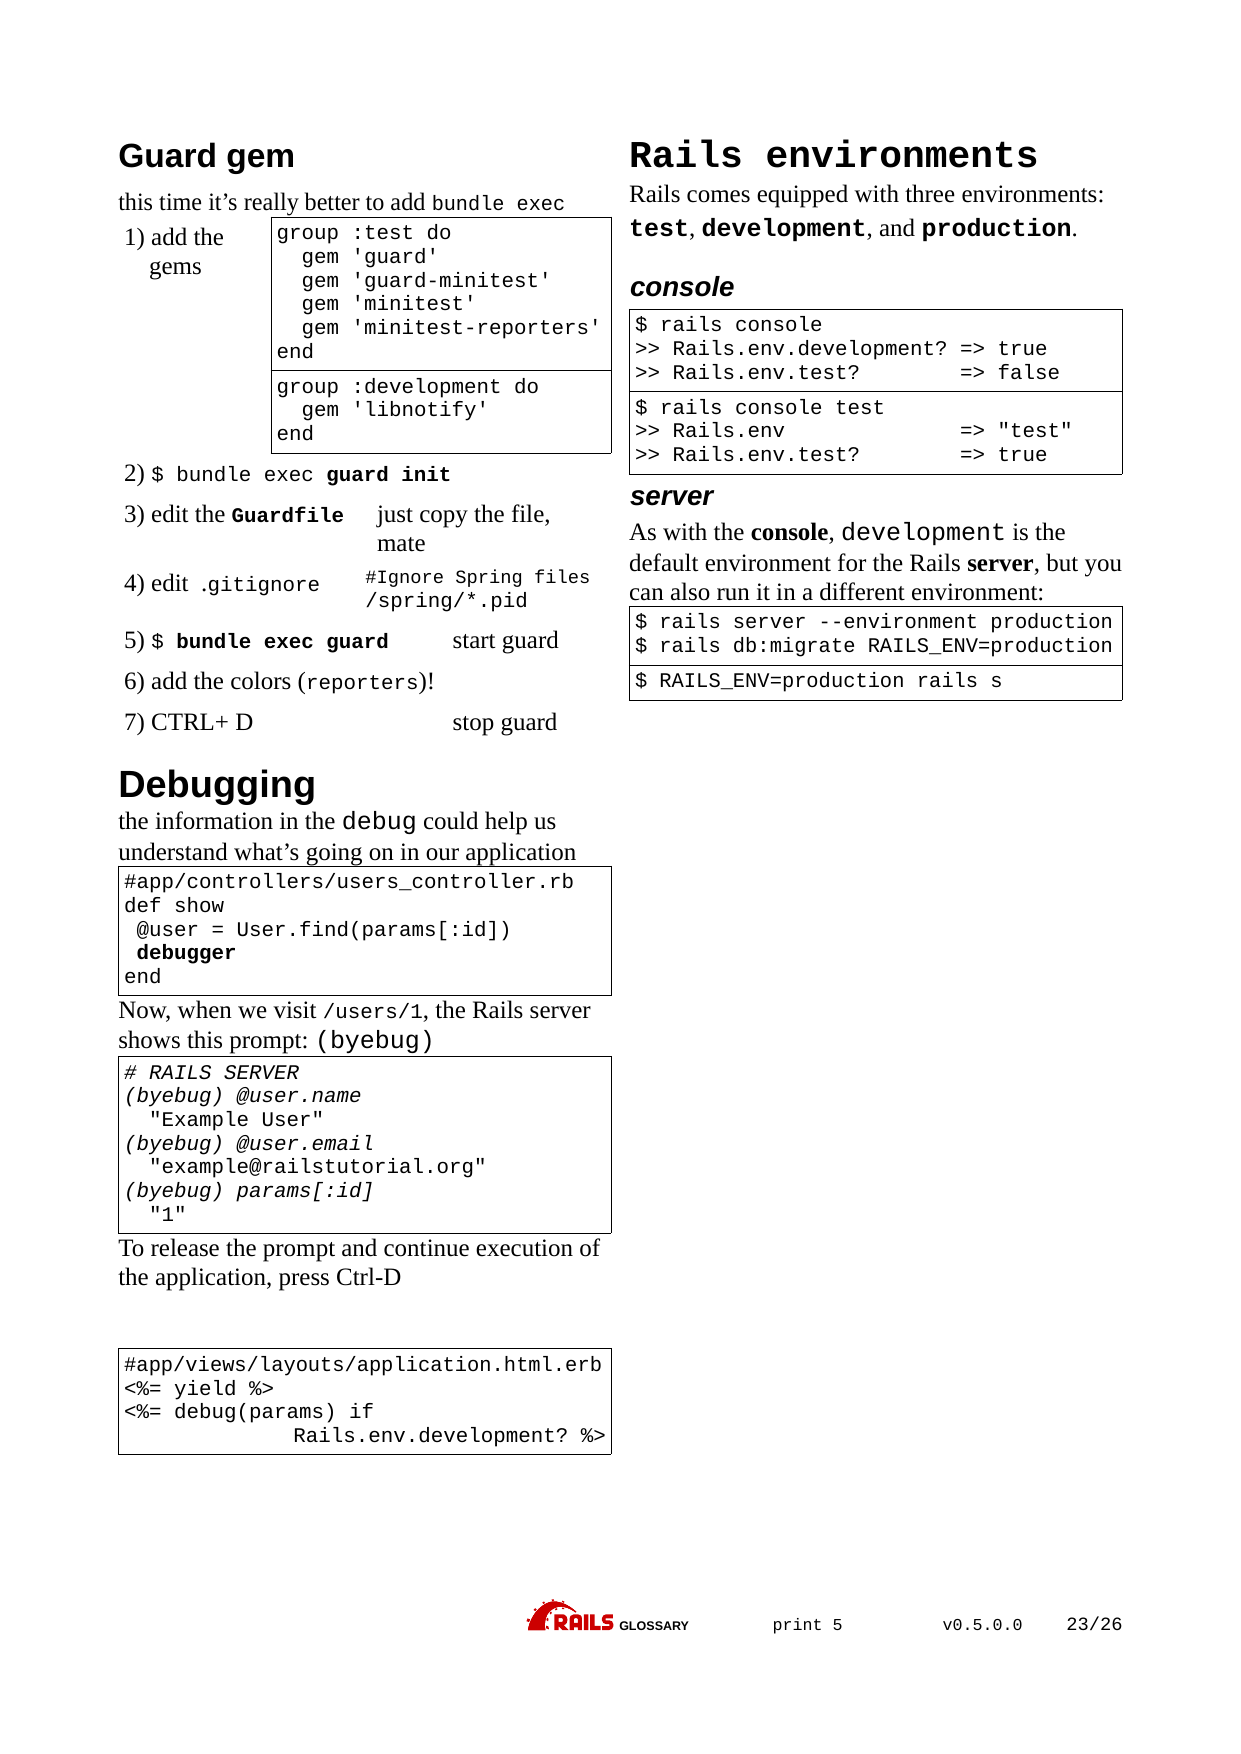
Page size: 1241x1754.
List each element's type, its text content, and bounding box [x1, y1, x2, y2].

table_cell $ RAILS_ENV=production rails s [630, 666, 1122, 700]
table_cell start guard [447, 619, 611, 660]
table_cell stop guard [447, 701, 611, 741]
subtitle console [630, 271, 1122, 303]
table_header $ rails server --environment production $ rails db:migrate RAILS_ENV=production [630, 607, 1122, 664]
table_cell group :development do gem 'libnotify' end [272, 371, 611, 452]
subtitle Guard gem [118, 136, 611, 174]
table_cell 5) $ bundle exec guard [118, 619, 447, 660]
table_header #app/views/layouts/application.html.erb <%= yield %> <%= debug(params) if Rails.env.development? %> [119, 1349, 611, 1454]
text this time it’s really better to add bundle exec [118, 187, 611, 217]
table_cell 2) $ bundle exec guard init [118, 453, 611, 494]
table_cell [447, 660, 611, 701]
table_cell 4) edit .gitignore [118, 563, 359, 619]
table_cell [118, 370, 271, 452]
table_cell 3) edit the Guardfile [118, 494, 371, 563]
table_cell $ rails console test >> Rails.env => "test" >> Rails.env.test? => true [630, 392, 1122, 473]
text Rails comes equipped with three environments: test, development, and production. [629, 179, 1122, 244]
table_header 1) add the gems [118, 217, 271, 370]
table_header #app/controllers/users_controller.rb def show @user = User.find(params[:id]) debugger end [119, 867, 611, 995]
text the information in the debug could help us understand what’s going on in our application [118, 806, 611, 866]
table_cell #Ignore Spring files /spring/*.pid [360, 563, 611, 619]
table_header group :test do gem 'guard' gem 'guard-minitest' gem 'minitest' gem 'minitest-reporters' end [272, 218, 611, 370]
table_header # RAILS SERVER (byebug) @user.name "Example User" (byebug) @user.email "example@railstutorial.org" (byebug) params[:id] "1" [119, 1057, 611, 1233]
subtitle Debugging [118, 762, 611, 806]
table_cell just copy the file, mate [371, 494, 611, 563]
text As with the console, development is the default environment for the Rails server, but you can also run it in a different environment: [629, 517, 1122, 606]
text Now, when we visit /users/1, the Rails server shows this prompt: (byebug) [118, 996, 611, 1056]
table_cell 6) add the colors (reporters)! [118, 660, 447, 701]
subtitle server [630, 479, 1122, 511]
text To release the prompt and continue execution of the application, press Ctrl-D [118, 1234, 611, 1291]
table_header $ rails console >> Rails.env.development? => true >> Rails.env.test? => false [630, 310, 1122, 391]
subtitle Rails environments [629, 136, 1122, 179]
table_cell 7) CTRL+ D [118, 701, 447, 741]
